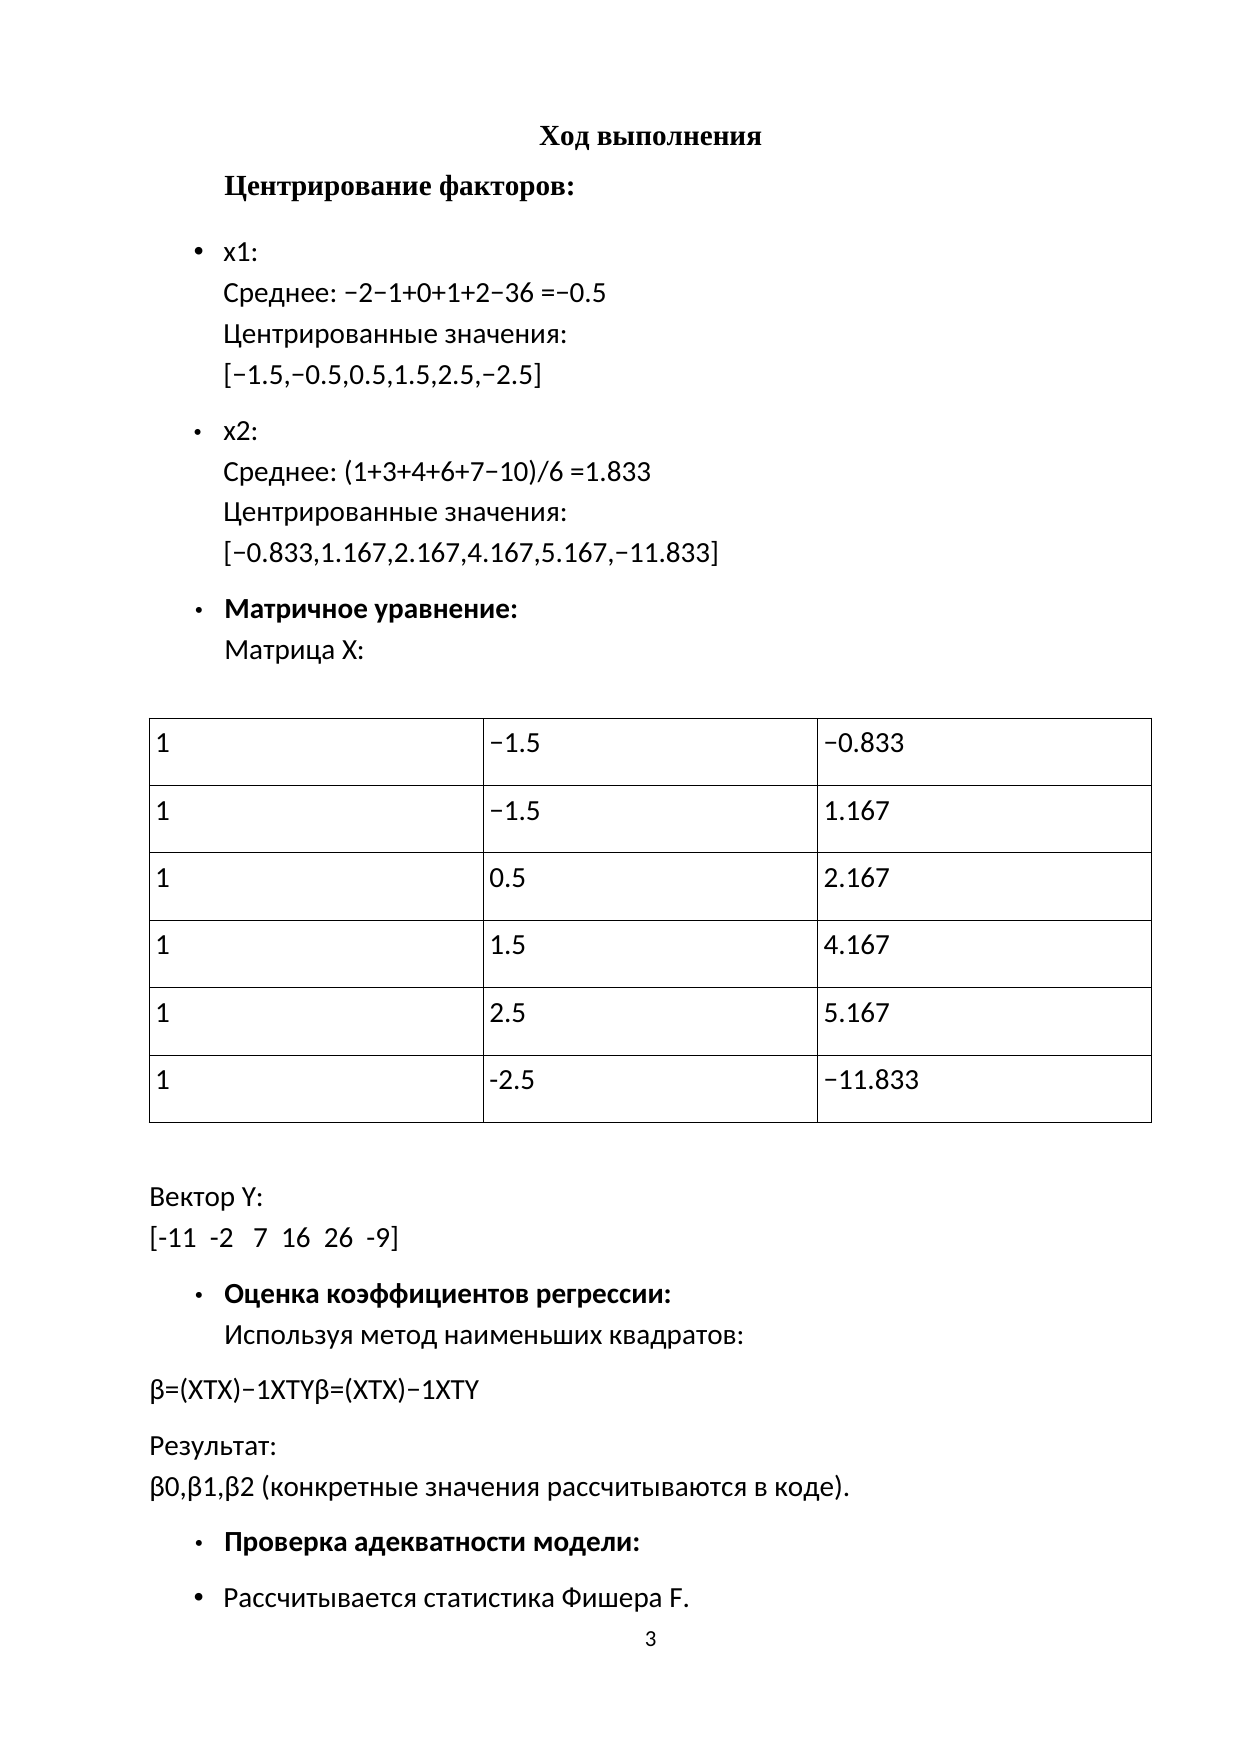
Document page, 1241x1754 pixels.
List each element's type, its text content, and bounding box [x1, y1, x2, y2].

list Оценка коэффициентов регрессии: Используя метод наименьших квадратов: [195, 1275, 1152, 1351]
table_cell 1 [150, 786, 483, 852]
table_header −0.833 [818, 719, 1151, 785]
table_header −1.5 [484, 719, 817, 785]
text Результат: β0,β1,β2 (конкретные значения рассчитываются в коде). [149, 1427, 1152, 1503]
table_cell 1 [150, 853, 483, 920]
table_cell 2.167 [818, 853, 1151, 920]
list Матричное уравнение: Матрица X: [195, 590, 1152, 699]
subtitle Ход выполнения [149, 118, 1152, 152]
table_cell 1 [150, 988, 483, 1054]
list x1: Среднее: −2−1+0+1+2−36 =−0.5 Центрированные значения: [−1.5,−0.5,0.5,1.5,2.5,−2.5] [193, 233, 1152, 392]
table_cell 1 [150, 921, 483, 987]
list Центрирование факторов: [187, 168, 1152, 202]
table_cell 2.5 [484, 988, 817, 1054]
table_cell 1.5 [484, 921, 817, 987]
table_cell −11.833 [818, 1056, 1151, 1122]
table_cell 0.5 [484, 853, 817, 920]
table_cell 4.167 [818, 921, 1151, 987]
list Рассчитывается статистика Фишера F. [193, 1579, 1152, 1614]
table_cell 1 [150, 1056, 483, 1122]
table_cell 1.167 [818, 786, 1151, 852]
list Проверка адекватности модели: [195, 1523, 1152, 1559]
text β=(XTX)−1XTYβ=(XTX)−1XTY [149, 1371, 1152, 1407]
table_cell 5.167 [818, 988, 1151, 1054]
list x2: Среднее: (1+3+4+6+7−10)/6 =1.833 Центрированные значения: [−0.833,1.167,2.167,4.167,5.167,−11.833] [193, 412, 1152, 570]
text Вектор Y: [-11 -2 7 16 26 -9] [149, 1178, 1152, 1255]
table_cell −1.5 [484, 786, 817, 852]
table_cell -2.5 [484, 1056, 817, 1122]
table_header 1 [150, 719, 483, 785]
